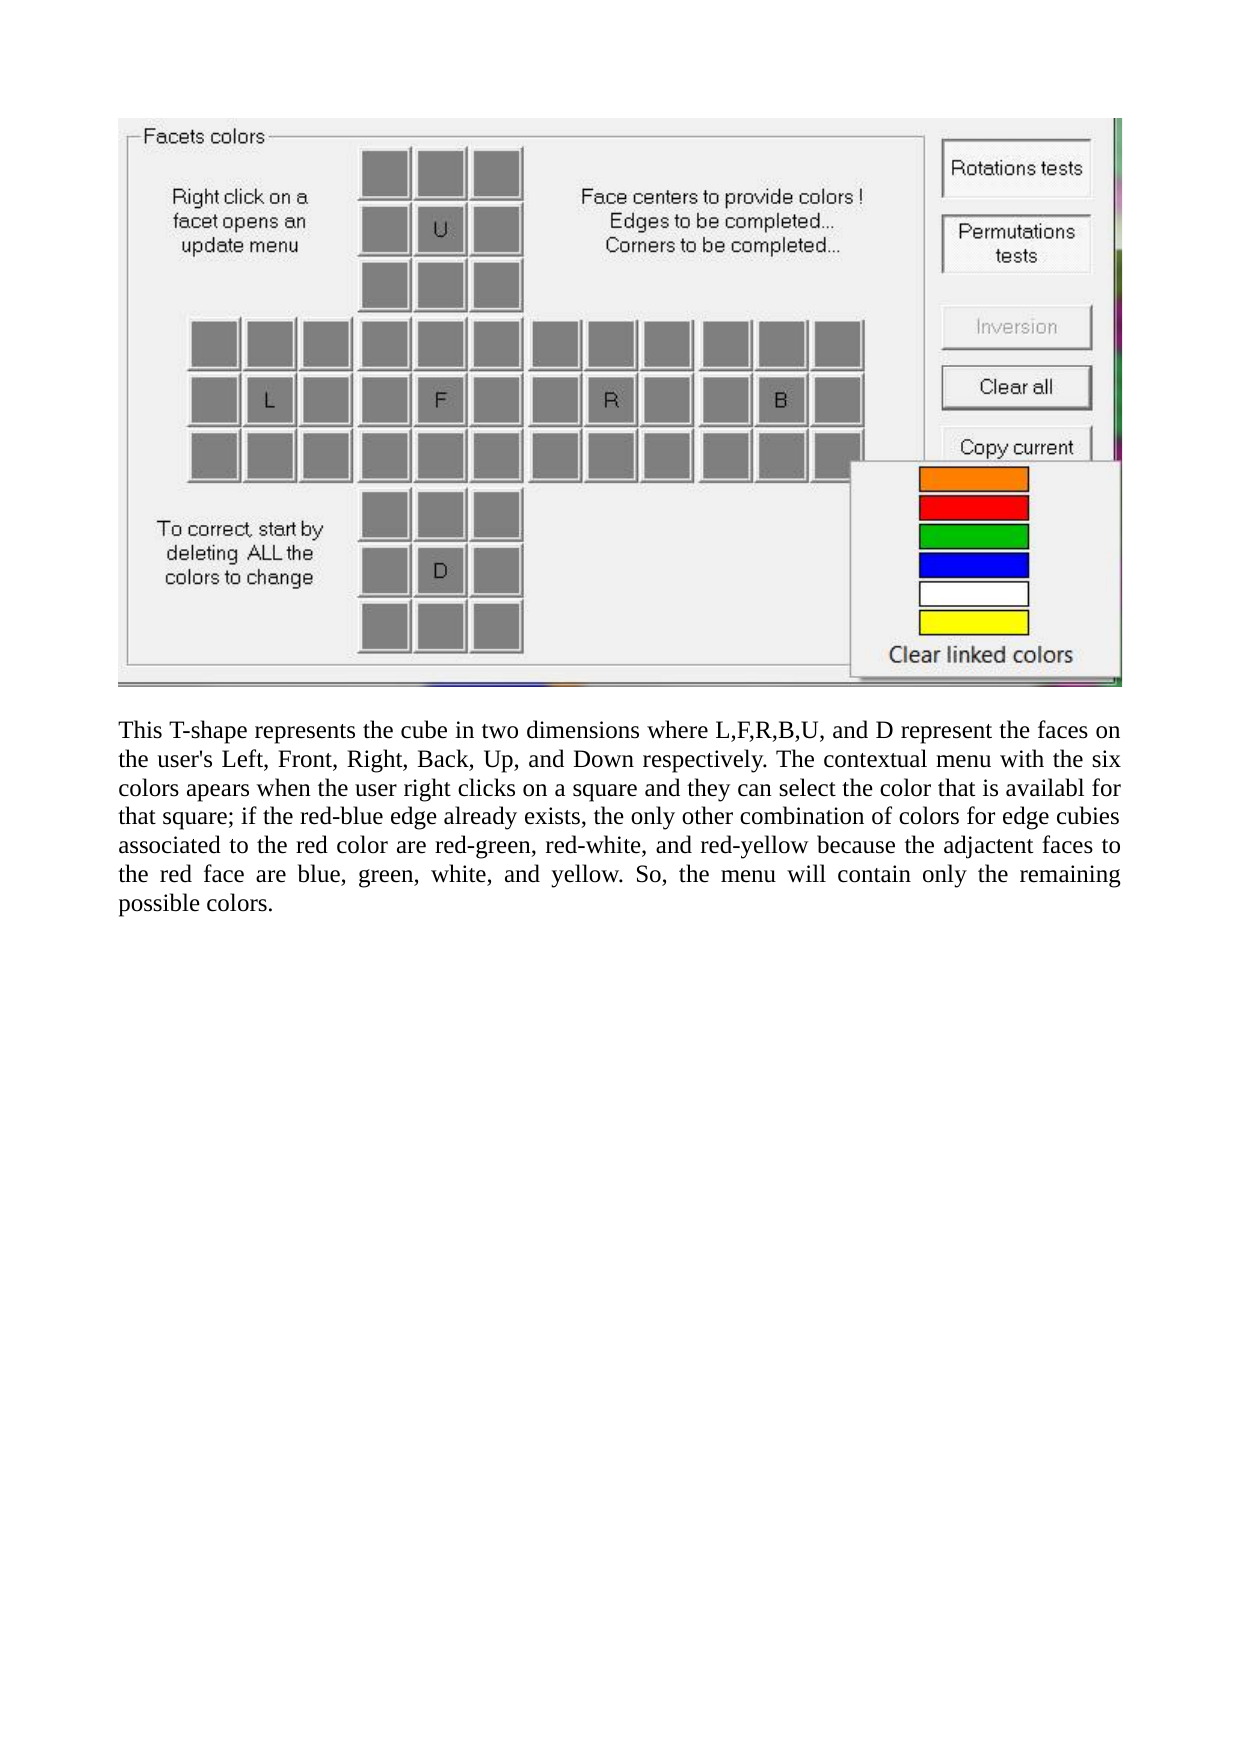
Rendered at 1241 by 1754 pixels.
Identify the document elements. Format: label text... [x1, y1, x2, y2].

text This T-shape represents the cube in two dimensions where L,F,R,B,U, and D represent the faces on the user's Left, Front, Right, Back, Up, and Down respectively. The contextual menu with the six colors apears when the user right clicks on a square and they can select the color that is availabl for that square; if the red-blue edge already exists, the only other combination of colors for edge cubies associated to the red color are red-green, red-white, and red-yellow because the adjactent faces to the red face are blue, green, white, and yellow. So, the menu will contain only the remaining possible colors. [118, 715, 1122, 916]
picture [118, 118, 1123, 687]
